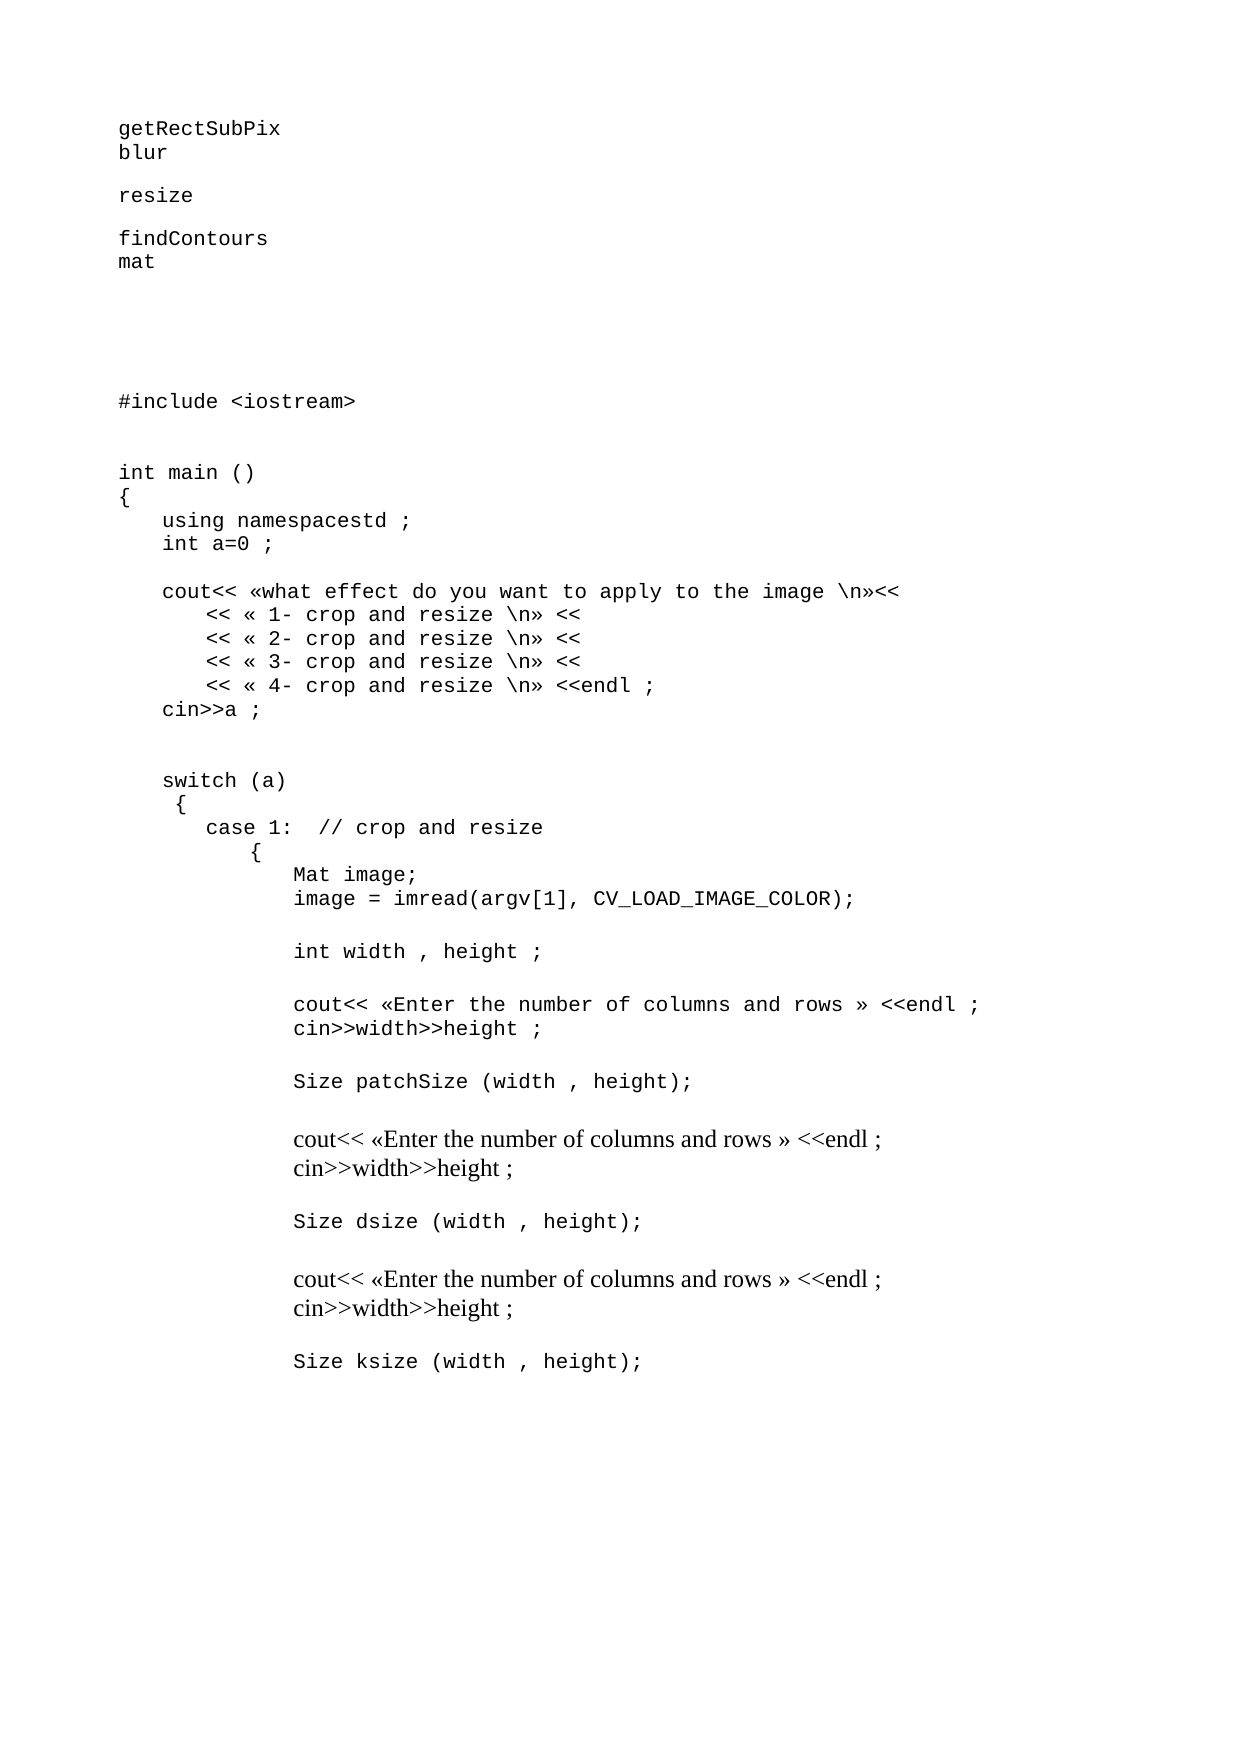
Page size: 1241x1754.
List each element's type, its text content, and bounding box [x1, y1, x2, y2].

text findContours [118, 228, 1122, 251]
text int a=0 ; [118, 533, 1122, 557]
text { [118, 486, 1122, 510]
text Size dsize (width , height); [118, 1211, 1122, 1235]
text << « 3- crop and resize \n» << [118, 652, 1122, 675]
text getRectSubPix [118, 118, 1122, 142]
text resize [118, 185, 1122, 208]
text case 1: // crop and resize [118, 817, 1122, 841]
text cout<< «Enter the number of columns and rows » <<endl ; cin>>width>>height ; [118, 1264, 1122, 1322]
text { [118, 793, 1122, 817]
text using namespacestd ; [118, 510, 1122, 533]
text << « 4- crop and resize \n» <<endl ; [118, 675, 1122, 699]
text Mat image; [118, 864, 1122, 888]
text int main () [118, 462, 1122, 486]
text switch (a) [118, 770, 1122, 793]
text << « 1- crop and resize \n» << [118, 604, 1122, 628]
text blur [118, 142, 1122, 165]
text Size patchSize (width , height); [118, 1071, 1122, 1095]
text cout<< «Enter the number of columns and rows » <<endl ; cin>>width>>height ; [118, 1124, 1122, 1182]
text cout<< «what effect do you want to apply to the image \n»<< [118, 581, 1122, 604]
text cout<< «Enter the number of columns and rows » <<endl ; cin>>width>>height ; [118, 994, 1122, 1042]
text << « 2- crop and resize \n» << [118, 628, 1122, 652]
text image = imread(argv[1], CV_LOAD_IMAGE_COLOR); [118, 888, 1122, 912]
text int width , height ; [118, 941, 1122, 965]
text mat [118, 251, 1122, 275]
text Size ksize (width , height); [118, 1351, 1122, 1375]
text cin>>a ; [118, 699, 1122, 722]
text { [118, 841, 1122, 864]
text #include <iostream> [118, 391, 1122, 415]
